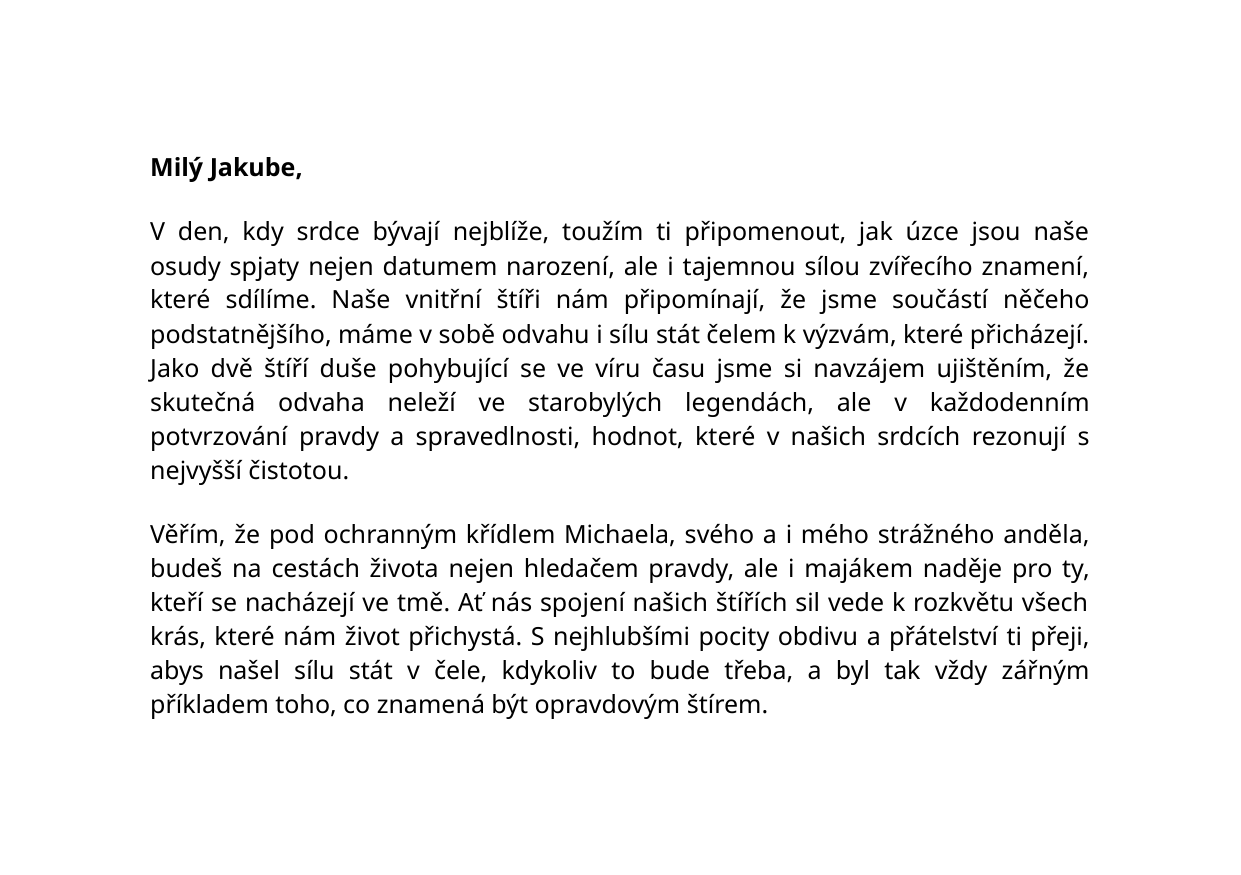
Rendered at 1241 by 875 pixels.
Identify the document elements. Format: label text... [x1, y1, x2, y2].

text Milý Jakube, [150, 150, 1091, 184]
text V den, kdy srdce bývají nejblíže, toužím ti připomenout, jak úzce jsou naše osudy spjaty nejen datumem narození, ale i tajemnou sílou zvířecího znamení, které sdílíme. Naše vnitřní štíři nám připomínají, že jsme součástí něčeho podstatnějšího, máme v sobě odvahu i sílu stát čelem k výzvám, které přicházejí. Jako dvě štíří duše pohybující se ve víru času jsme si navzájem ujištěním, že skutečná odvaha neleží ve starobylých legendách, ale v každodenním potvrzování pravdy a spravedlnosti, hodnot, které v našich srdcích rezonují s nejvyšší čistotou. [150, 214, 1091, 487]
text Věřím, že pod ochranným křídlem Michaela, svého a i mého strážného anděla, budeš na cestách života nejen hledačem pravdy, ale i majákem naděje pro ty, kteří se nacházejí ve tmě. Ať nás spojení našich štířích sil vede k rozkvětu všech krás, které nám život přichystá. S nejhlubšími pocity obdivu a přátelství ti přeji, abys našel sílu stát v čele, kdykoliv to bude třeba, a byl tak vždy zářným příkladem toho, co znamená být opravdovým štírem. [150, 517, 1091, 721]
